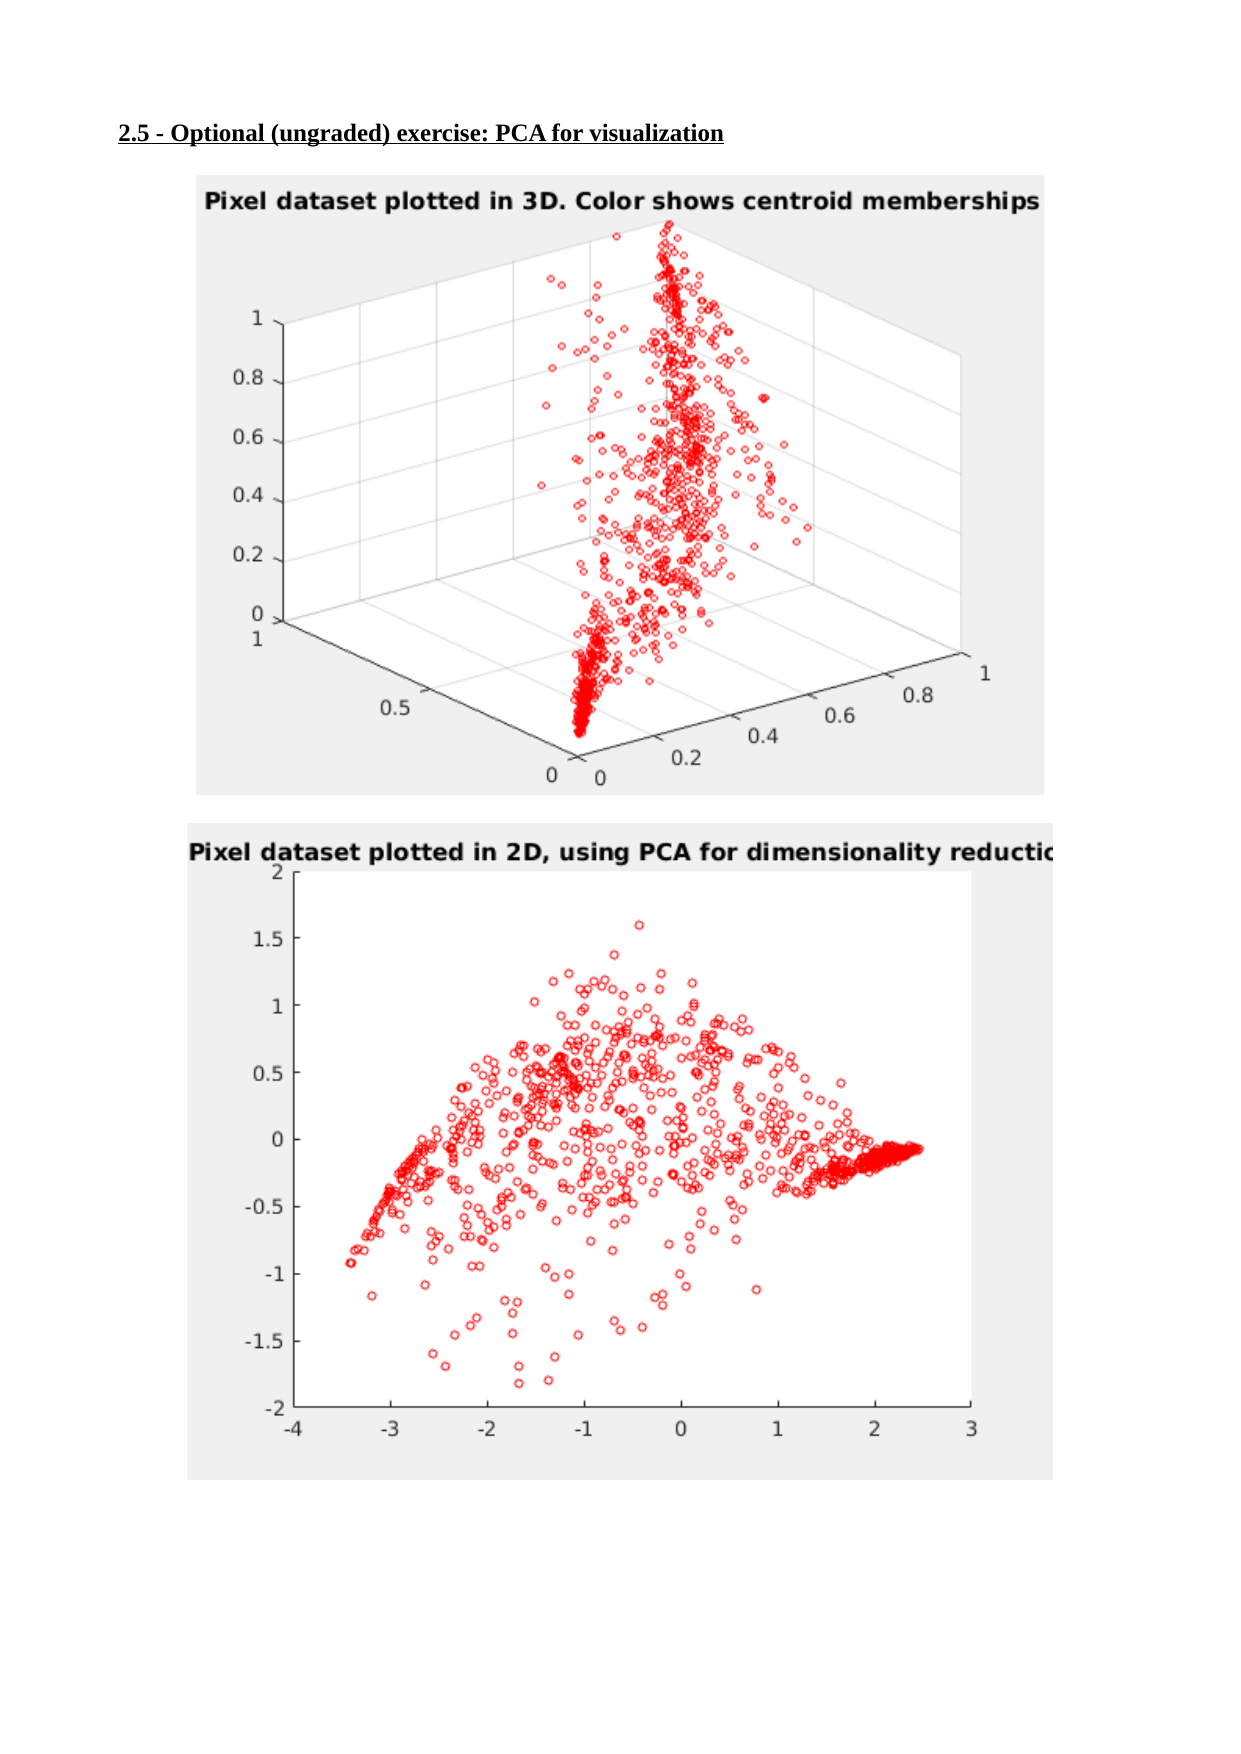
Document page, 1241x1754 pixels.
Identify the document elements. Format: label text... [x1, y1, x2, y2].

picture [187, 823, 1053, 1480]
picture [196, 175, 1045, 795]
text 2.5 - Optional (ungraded) exercise: PCA for visualization [118, 118, 1122, 147]
